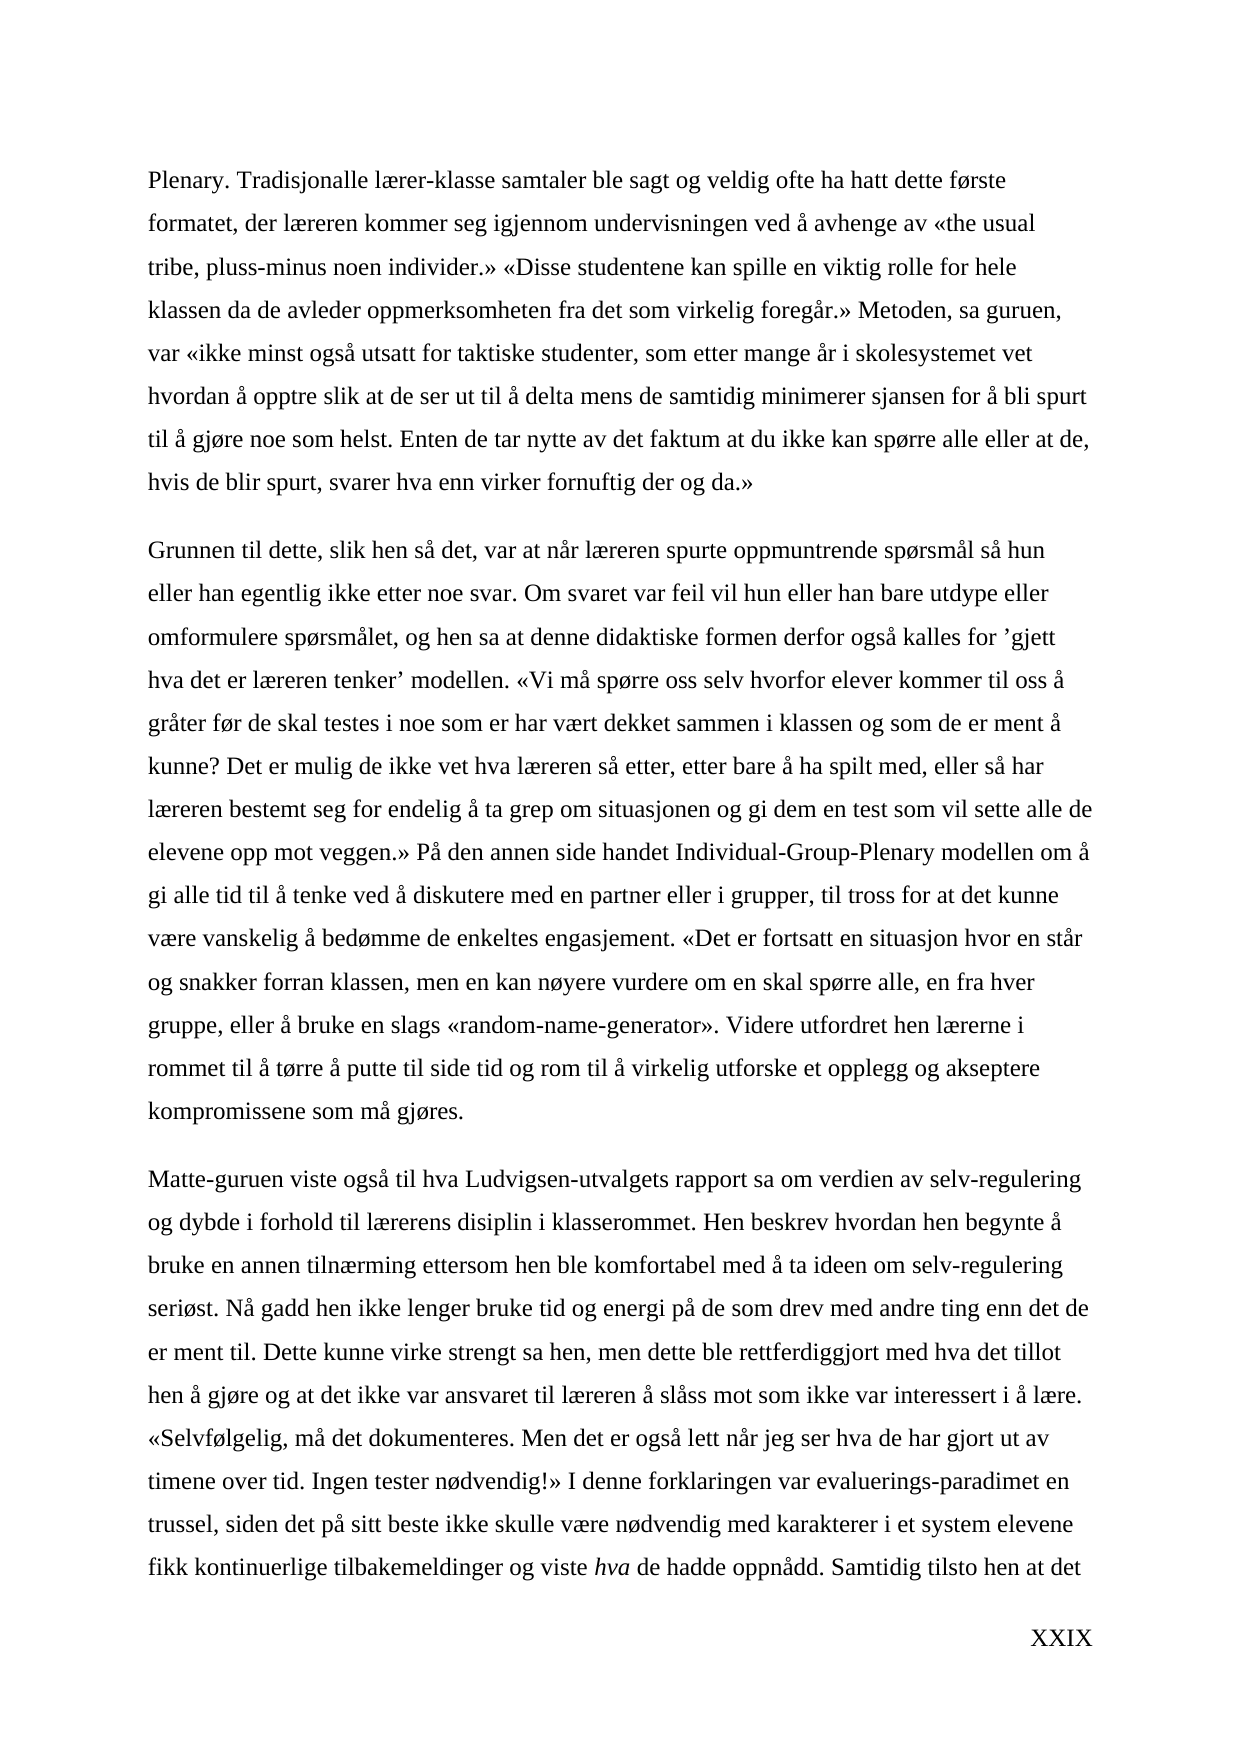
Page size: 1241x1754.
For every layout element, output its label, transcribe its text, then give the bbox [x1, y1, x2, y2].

text Plenary. Tradisjonalle lærer-klasse samtaler ble sagt og veldig ofte ha hatt dette første formatet, der læreren kommer seg igjennom undervisningen ved å avhenge av «the usual tribe, pluss-minus noen individer.» «Disse studentene kan spille en viktig rolle for hele klassen da de avleder oppmerksomheten fra det som virkelig foregår.» Metoden, sa guruen, var «ikke minst også utsatt for taktiske studenter, som etter mange år i skolesystemet vet hvordan å opptre slik at de ser ut til å delta mens de samtidig minimerer sjansen for å bli spurt til å gjøre noe som helst. Enten de tar nytte av det faktum at du ikke kan spørre alle eller at de, hvis de blir spurt, svarer hva enn virker fornuftig der og da.» [148, 165, 1092, 496]
text Matte-guruen viste også til hva Ludvigsen-utvalgets rapport sa om verdien av selv-regulering og dybde i forhold til lærerens disiplin i klasserommet. Hen beskrev hvordan hen begynte å bruke en annen tilnærming ettersom hen ble komfortabel med å ta ideen om selv-regulering seriøst. Nå gadd hen ikke lenger bruke tid og energi på de som drev med andre ting enn det de er ment til. Dette kunne virke strengt sa hen, men dette ble rettferdiggjort med hva det tillot hen å gjøre og at det ikke var ansvaret til læreren å slåss mot som ikke var interessert i å lære. «Selvfølgelig, må det dokumenteres. Men det er også lett når jeg ser hva de har gjort ut av timene over tid. Ingen tester nødvendig!» I denne forklaringen var evaluerings-paradimet en trussel, siden det på sitt beste ikke skulle være nødvendig med karakterer i et system elevene fikk kontinuerlige tilbakemeldinger og viste hva de hadde oppnådd. Samtidig tilsto hen at det [148, 1164, 1092, 1581]
text Grunnen til dette, slik hen så det, var at når læreren spurte oppmuntrende spørsmål så hun eller han egentlig ikke etter noe svar. Om svaret var feil vil hun eller han bare utdype eller omformulere spørsmålet, og hen sa at denne didaktiske formen derfor også kalles for ’gjett hva det er læreren tenker’ modellen. «Vi må spørre oss selv hvorfor elever kommer til oss å gråter før de skal testes i noe som er har vært dekket sammen i klassen og som de er ment å kunne? Det er mulig de ikke vet hva læreren så etter, etter bare å ha spilt med, eller så har læreren bestemt seg for endelig å ta grep om situasjonen og gi dem en test som vil sette alle de elevene opp mot veggen.» På den annen side handet Individual-Group-Plenary modellen om å gi alle tid til å tenke ved å diskutere med en partner eller i grupper, til tross for at det kunne være vanskelig å bedømme de enkeltes engasjement. «Det er fortsatt en situasjon hvor en står og snakker forran klassen, men en kan nøyere vurdere om en skal spørre alle, en fra hver gruppe, eller å bruke en slags «random-name-generator». Videre utfordret hen lærerne i rommet til å tørre å putte til side tid og rom til å virkelig utforske et opplegg og akseptere kompromissene som må gjøres. [148, 535, 1092, 1125]
